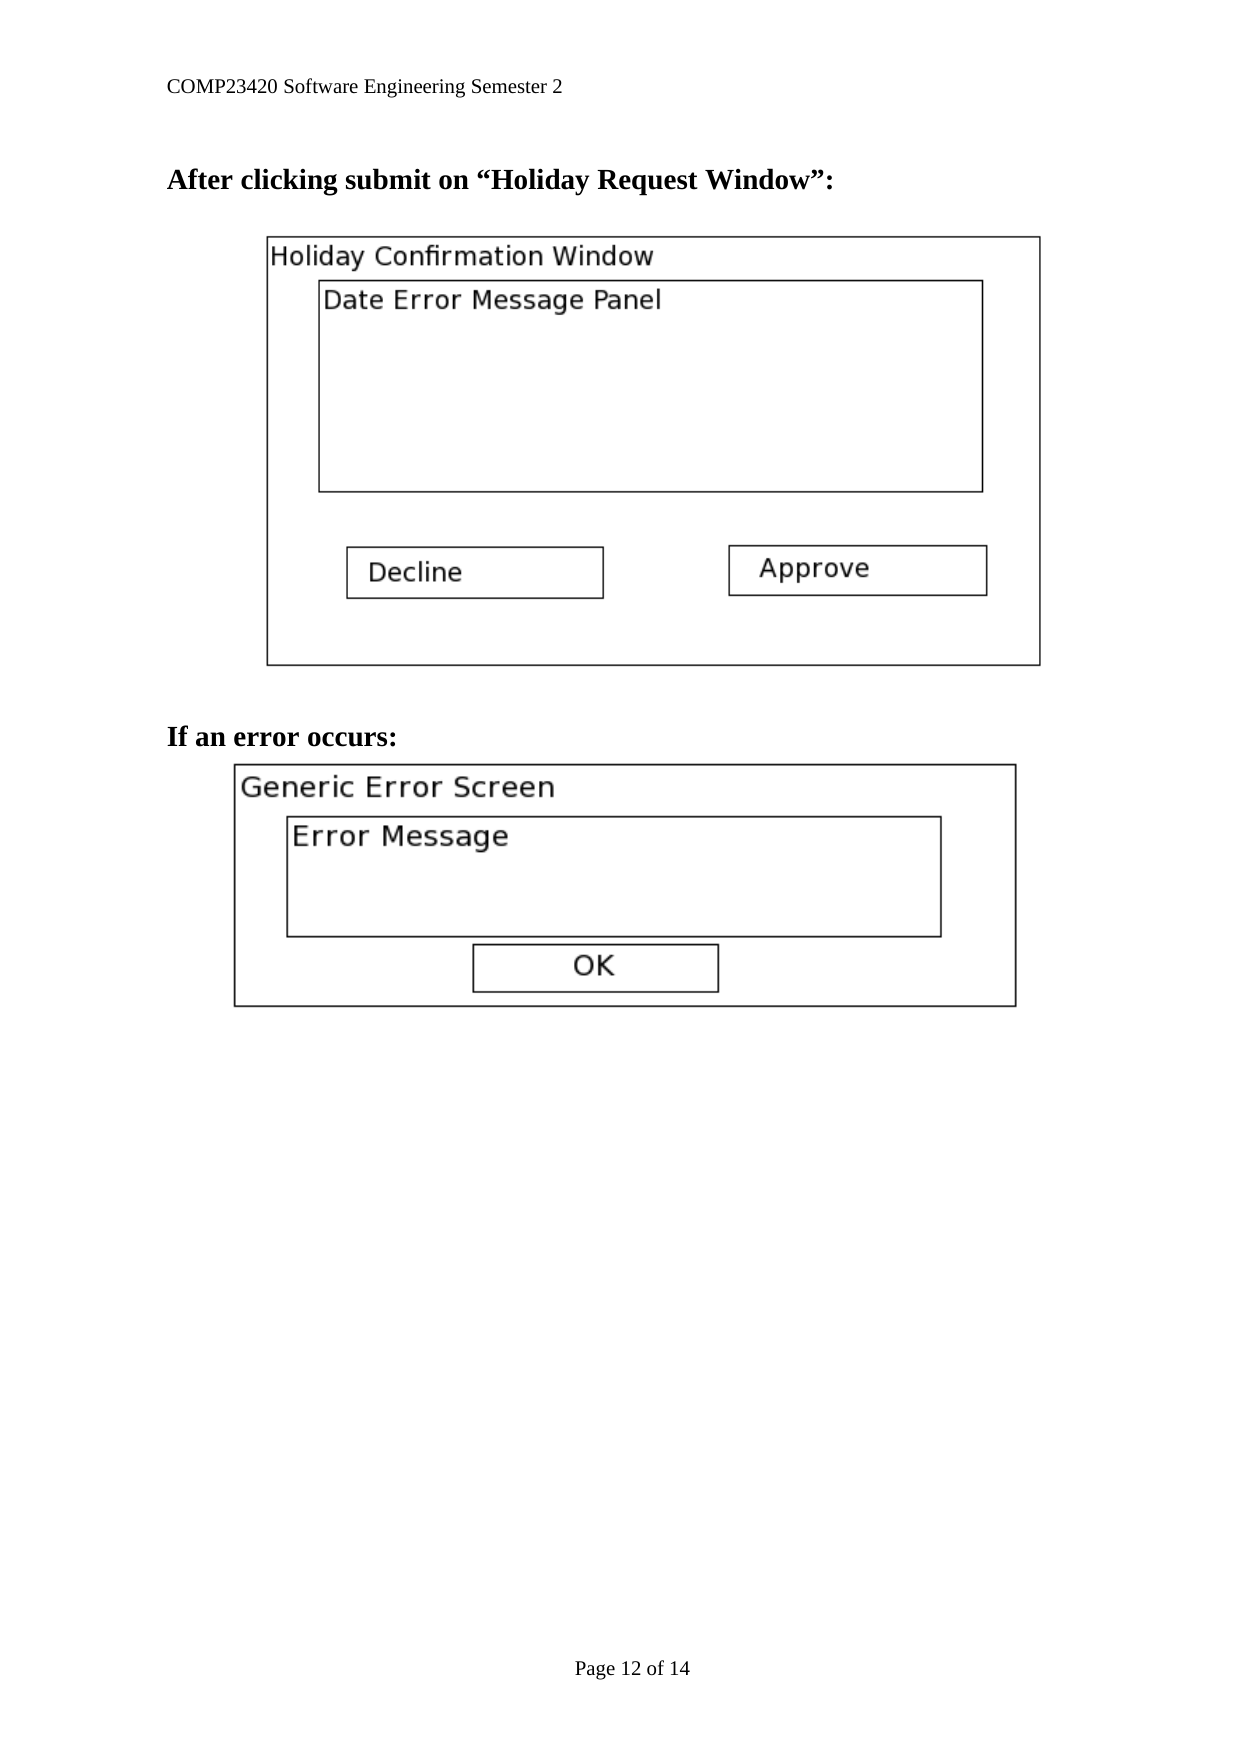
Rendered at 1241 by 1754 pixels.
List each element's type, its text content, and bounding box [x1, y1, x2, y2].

picture [264, 232, 1045, 672]
text If an error occurs: [167, 719, 1092, 753]
text After clicking submit on “Holiday Request Window”: [167, 162, 1092, 196]
picture [231, 761, 1020, 1012]
